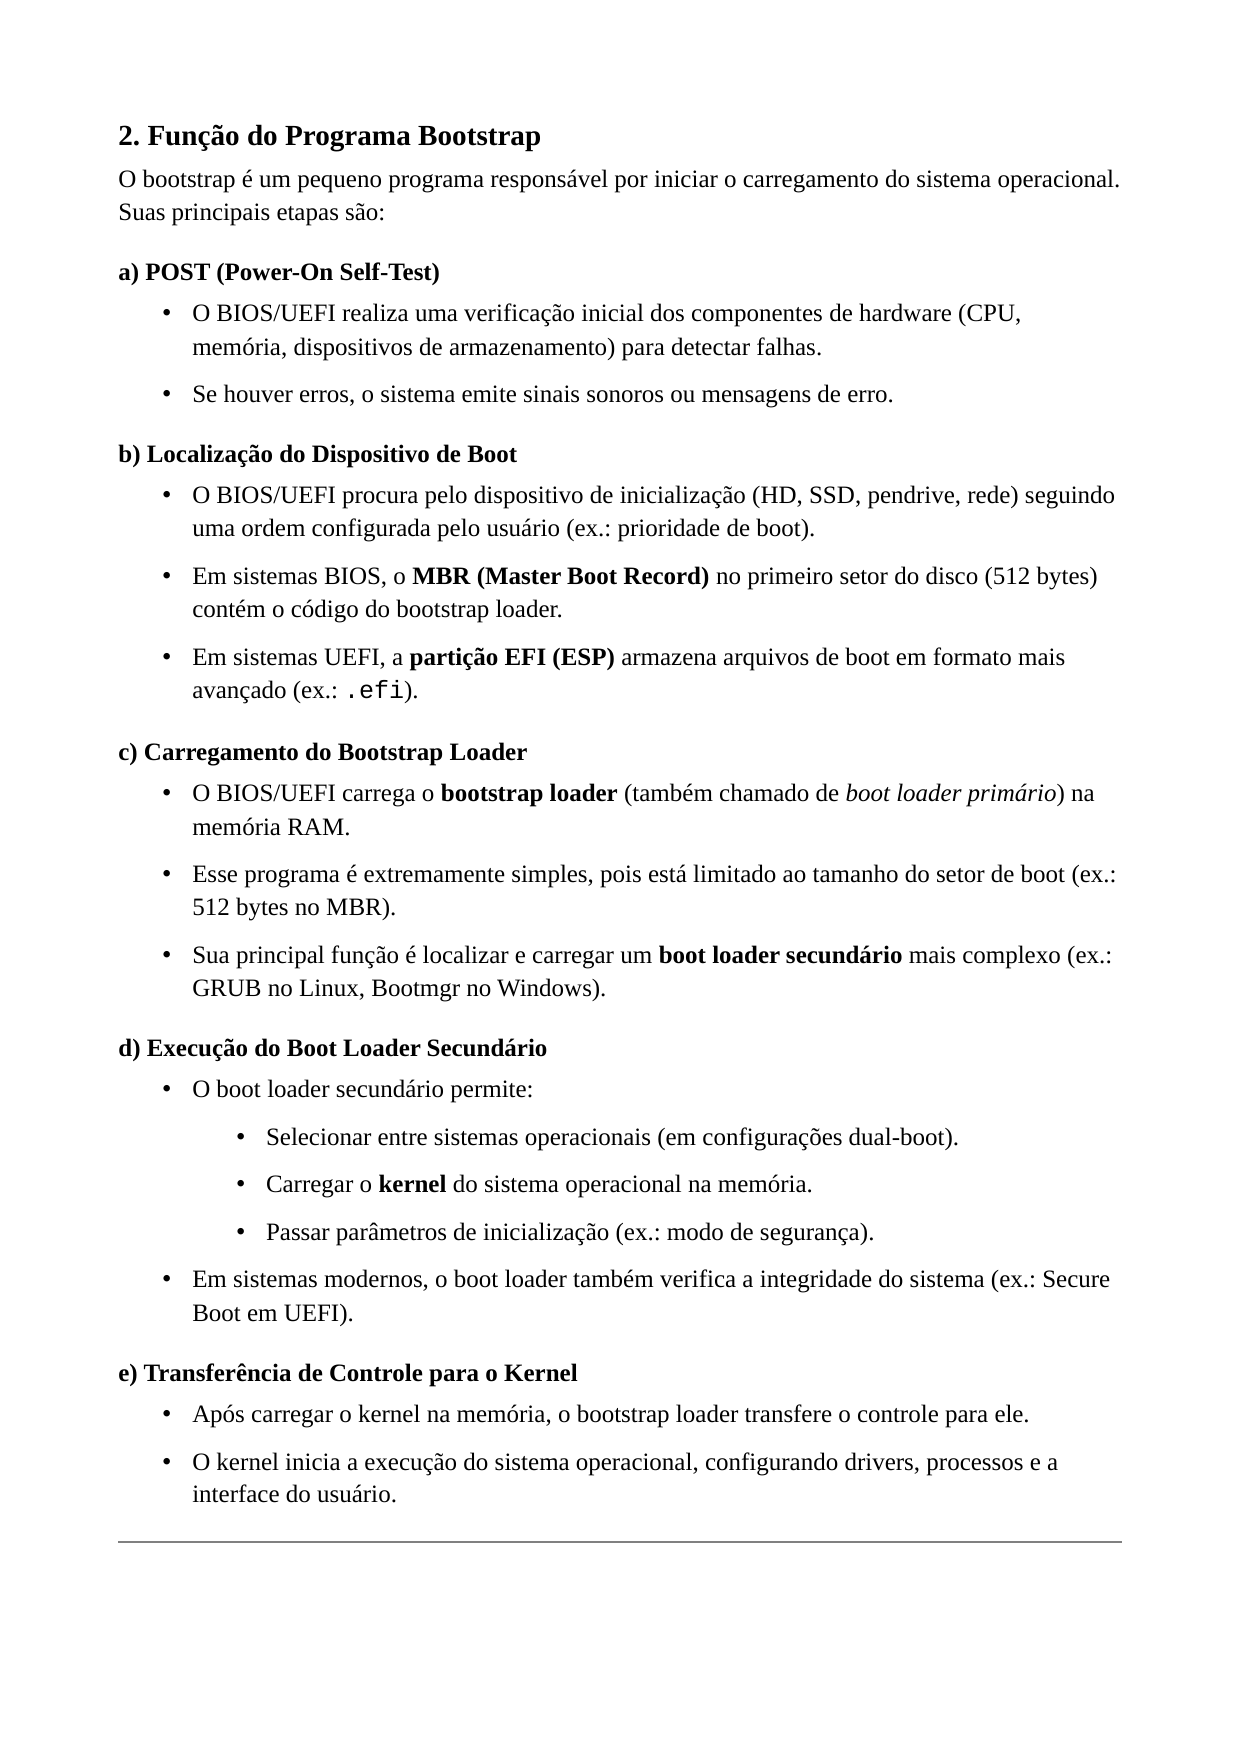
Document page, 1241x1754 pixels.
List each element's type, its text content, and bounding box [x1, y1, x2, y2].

list Em sistemas modernos, o boot loader também verifica a integridade do sistema (ex.: Secure Boot em UEFI). [162, 1264, 1122, 1326]
text O bootstrap é um pequeno programa responsável por iniciar o carregamento do sistema operacional. Suas principais etapas são: [118, 164, 1122, 226]
list Se houver erros, o sistema emite sinais sonoros ou mensagens de erro. [162, 379, 1122, 408]
list O kernel inicia a execução do sistema operacional, configurando drivers, processos e a interface do usuário. [162, 1447, 1122, 1508]
subtitle b) Localização do Dispositivo de Boot [118, 439, 1122, 468]
list Esse programa é extremamente simples, pois está limitado ao tamanho do setor de boot (ex.: 512 bytes no MBR). [162, 859, 1122, 921]
list O BIOS/UEFI procura pelo dispositivo de inicialização (HD, SSD, pendrive, rede) seguindo uma ordem configurada pelo usuário (ex.: prioridade de boot). [162, 481, 1122, 542]
subtitle e) Transferência de Controle para o Kernel [118, 1358, 1122, 1386]
list Em sistemas UEFI, a partição EFI (ESP) armazena arquivos de boot em formato mais avançado (ex.: .efi). [162, 642, 1122, 706]
subtitle a) POST (Power-On Self-Test) [118, 257, 1122, 286]
list O BIOS/UEFI carrega o bootstrap loader (também chamado de boot loader primário) na memória RAM. [162, 778, 1122, 840]
subtitle d) Execução do Boot Loader Secundário [118, 1033, 1122, 1062]
list O boot loader secundário permite: [162, 1074, 1122, 1103]
list Selecionar entre sistemas operacionais (em configurações dual-boot). [236, 1122, 1122, 1151]
list Carregar o kernel do sistema operacional na memória. [236, 1169, 1122, 1198]
list Após carregar o kernel na memória, o bootstrap loader transfere o controle para ele. [162, 1399, 1122, 1428]
subtitle 2. Função do Programa Bootstrap [118, 118, 1122, 152]
subtitle c) Carregamento do Bootstrap Loader [118, 737, 1122, 766]
list Passar parâmetros de inicialização (ex.: modo de segurança). [236, 1217, 1122, 1246]
list Sua principal função é localizar e carregar um boot loader secundário mais complexo (ex.: GRUB no Linux, Bootmgr no Windows). [162, 940, 1122, 1002]
list O BIOS/UEFI realiza uma verificação inicial dos componentes de hardware (CPU, memória, dispositivos de armazenamento) para detectar falhas. [162, 298, 1122, 360]
list Em sistemas BIOS, o MBR (Master Boot Record) no primeiro setor do disco (512 bytes) contém o código do bootstrap loader. [162, 561, 1122, 623]
